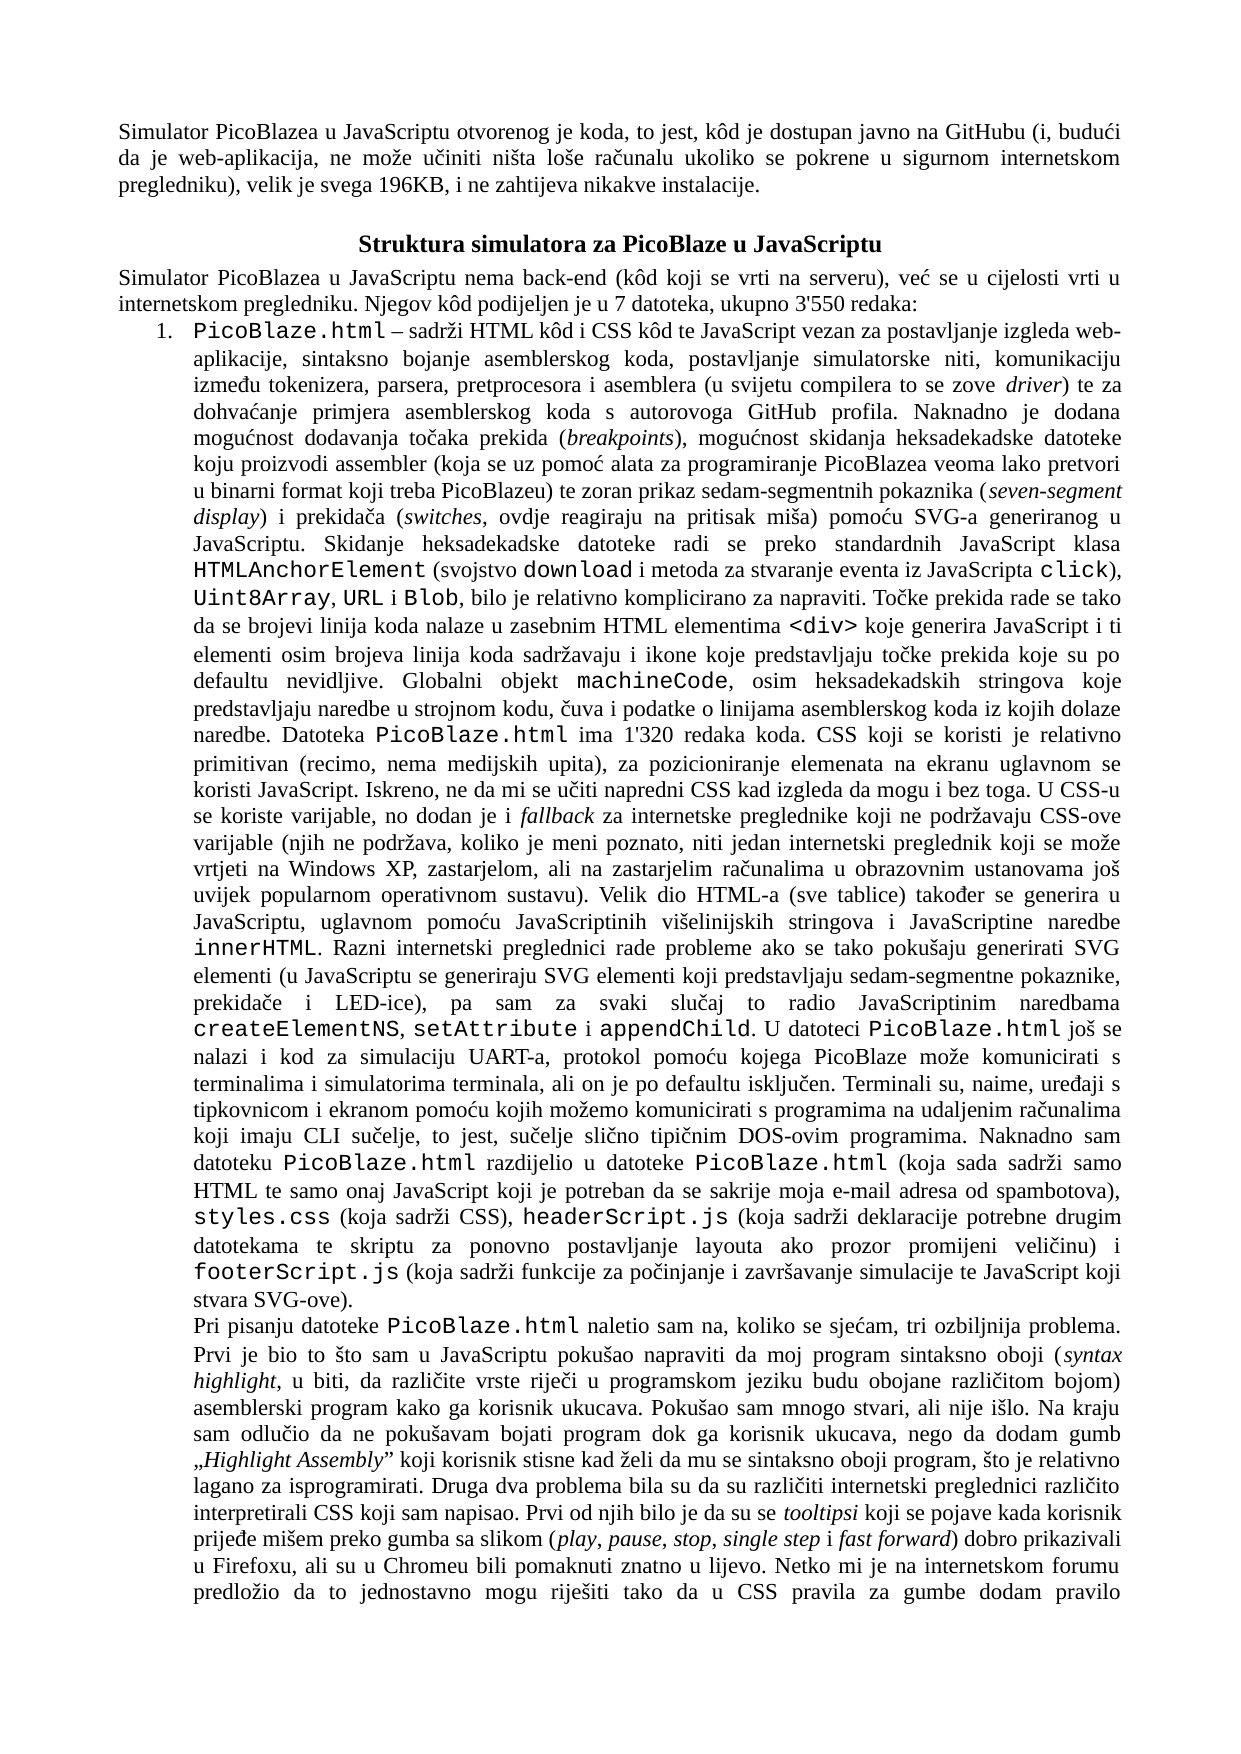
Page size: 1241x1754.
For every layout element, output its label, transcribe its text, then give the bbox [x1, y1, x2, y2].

list PicoBlaze.html – sadrži HTML kôd i CSS kôd te JavaScript vezan za postavljanje izgleda web-aplikacije, sintaksno bojanje asemblerskog koda, postavljanje simulatorske niti, komunikaciju između tokenizera, parsera, pretprocesora i asemblera (u svijetu compilera to se zove driver) te za dohvaćanje primjera asemblerskog koda s autorovoga GitHub profila. Naknadno je dodana mogućnost dodavanja točaka prekida (breakpoints), mogućnost skidanja heksadekadske datoteke koju proizvodi assembler (koja se uz pomoć alata za programiranje PicoBlazea veoma lako pretvori u binarni format koji treba PicoBlazeu) te zoran prikaz sedam-segmentnih pokaznika (seven-segment display) i prekidača (switches, ovdje reagiraju na pritisak miša) pomoću SVG-a generiranog u JavaScriptu. Skidanje heksadekadske datoteke radi se preko standardnih JavaScript klasa HTMLAnchorElement (svojstvo download i metoda za stvaranje eventa iz JavaScripta click), Uint8Array, URL i Blob, bilo je relativno komplicirano za napraviti. Točke prekida rade se tako da se brojevi linija koda nalaze u zasebnim HTML elementima <div> koje generira JavaScript i ti elementi osim brojeva linija koda sadržavaju i ikone koje predstavljaju točke prekida koje su po defaultu nevidljive. Globalni objekt machineCode, osim heksadekadskih stringova koje predstavljaju naredbe u strojnom kodu, čuva i podatke o linijama asemblerskog koda iz kojih dolaze naredbe. Datoteka PicoBlaze.html ima 1'320 redaka koda. CSS koji se koristi je relativno primitivan (recimo, nema medijskih upita), za pozicioniranje elemenata na ekranu uglavnom se koristi JavaScript. Iskreno, ne da mi se učiti napredni CSS kad izgleda da mogu i bez toga. U CSS-u se koriste varijable, no dodan je i fallback za internetske preglednike koji ne podržavaju CSS-ove varijable (njih ne podržava, koliko je meni poznato, niti jedan internetski preglednik koji se može vrtjeti na Windows XP, zastarjelom, ali na zastarjelim računalima u obrazovnim ustanovama još uvijek popularnom operativnom sustavu). Velik dio HTML-a (sve tablice) također se generira u JavaScriptu, uglavnom pomoću JavaScriptinih višelinijskih stringova i JavaScriptine naredbe innerHTML. Razni internetski preglednici rade probleme ako se tako pokušaju generirati SVG elementi (u JavaScriptu se generiraju SVG elementi koji predstavljaju sedam-segmentne pokaznike, prekidače i LED-ice), pa sam za svaki slučaj to radio JavaScriptinim naredbama createElementNS, setAttribute i appendChild. U datoteci PicoBlaze.html još se nalazi i kod za simulaciju UART-a, protokol pomoću kojega PicoBlaze može komunicirati s terminalima i simulatorima terminala, ali on je po defaultu isključen. Terminali su, naime, uređaji s tipkovnicom i ekranom pomoću kojih možemo komunicirati s programima na udaljenim računalima koji imaju CLI sučelje, to jest, sučelje slično tipičnim DOS-ovim programima. Naknadno sam datoteku PicoBlaze.html razdijelio u datoteke PicoBlaze.html (koja sada sadrži samo HTML te samo onaj JavaScript koji je potreban da se sakrije moja e-mail adresa od spambotova), styles.css (koja sadrži CSS), headerScript.js (koja sadrži deklaracije potrebne drugim datotekama te skriptu za ponovno postavljanje layouta ako prozor promijeni veličinu) i footerScript.js (koja sadrži funkcije za počinjanje i završavanje simulacije te JavaScript koji stvara SVG-ove). [156, 317, 1122, 1313]
text Simulator PicoBlazea u JavaScriptu nema back-end (kôd koji se vrti na serveru), već se u cijelosti vrti u internetskom pregledniku. Njegov kôd podijeljen je u 7 datoteka, ukupno 3'550 redaka: [118, 264, 1122, 317]
text Struktura simulatora za PicoBlaze u JavaScriptu [118, 229, 1122, 258]
text Simulator PicoBlazea u JavaScriptu otvorenog je koda, to jest, kôd je dostupan javno na GitHubu (i, budući da je web-aplikacija, ne može učiniti ništa loše računalu ukoliko se pokrene u sigurnom internetskom pregledniku), velik je svega 196KB, i ne zahtijeva nikakve instalacije. [118, 118, 1122, 197]
list Pri pisanju datoteke PicoBlaze.html naletio sam na, koliko se sjećam, tri ozbiljnija problema. Prvi je bio to što sam u JavaScriptu pokušao napraviti da moj program sintaksno oboji (syntax highlight, u biti, da različite vrste riječi u programskom jeziku budu obojane različitom bojom) asemblerski program kako ga korisnik ukucava. Pokušao sam mnogo stvari, ali nije išlo. Na kraju sam odlučio da ne pokušavam bojati program dok ga korisnik ukucava, nego da dodam gumb „Highlight Assembly” koji korisnik stisne kad želi da mu se sintaksno oboji program, što je relativno lagano za isprogramirati. Druga dva problema bila su da su različiti internetski preglednici različito interpretirali CSS koji sam napisao. Prvi od njih bilo je da su se tooltipsi koji se pojave kada korisnik prijeđe mišem preko gumba sa slikom (play, pause, stop, single step i fast forward) dobro prikazivali u Firefoxu, ali su u Chromeu bili pomaknuti znatno u lijevo. Netko mi je na internetskom forumu predložio da to jednostavno mogu riješiti tako da u CSS pravila za gumbe dodam pravilo [156, 1313, 1122, 1604]
